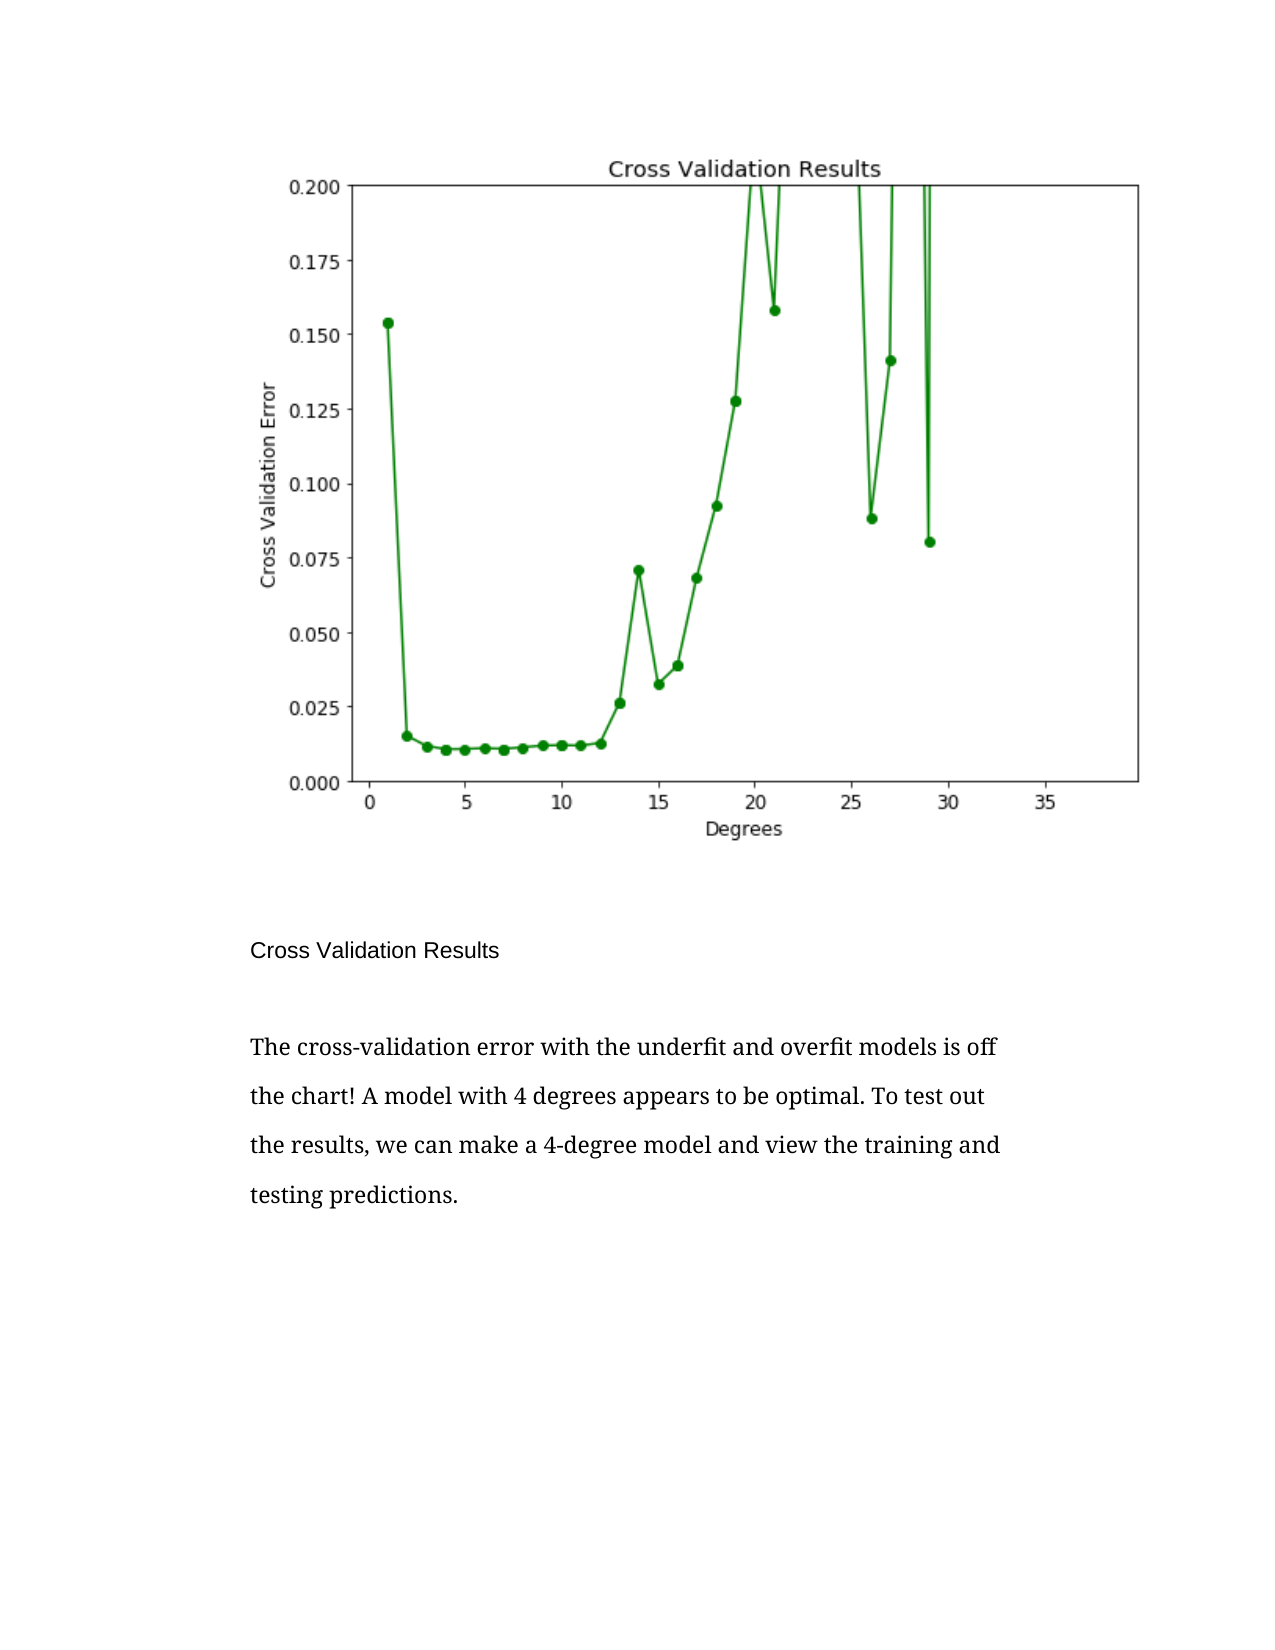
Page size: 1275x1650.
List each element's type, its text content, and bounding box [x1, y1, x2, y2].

picture [250, 150, 1155, 850]
text Cross Validation Results [250, 937, 1025, 964]
text The cross-validation error with the underfit and overfit models is off the chart! A model with 4 degrees appears to be optimal. To test out the results, we can make a 4-degree model and view the training and testing predictions. [250, 1031, 1025, 1210]
